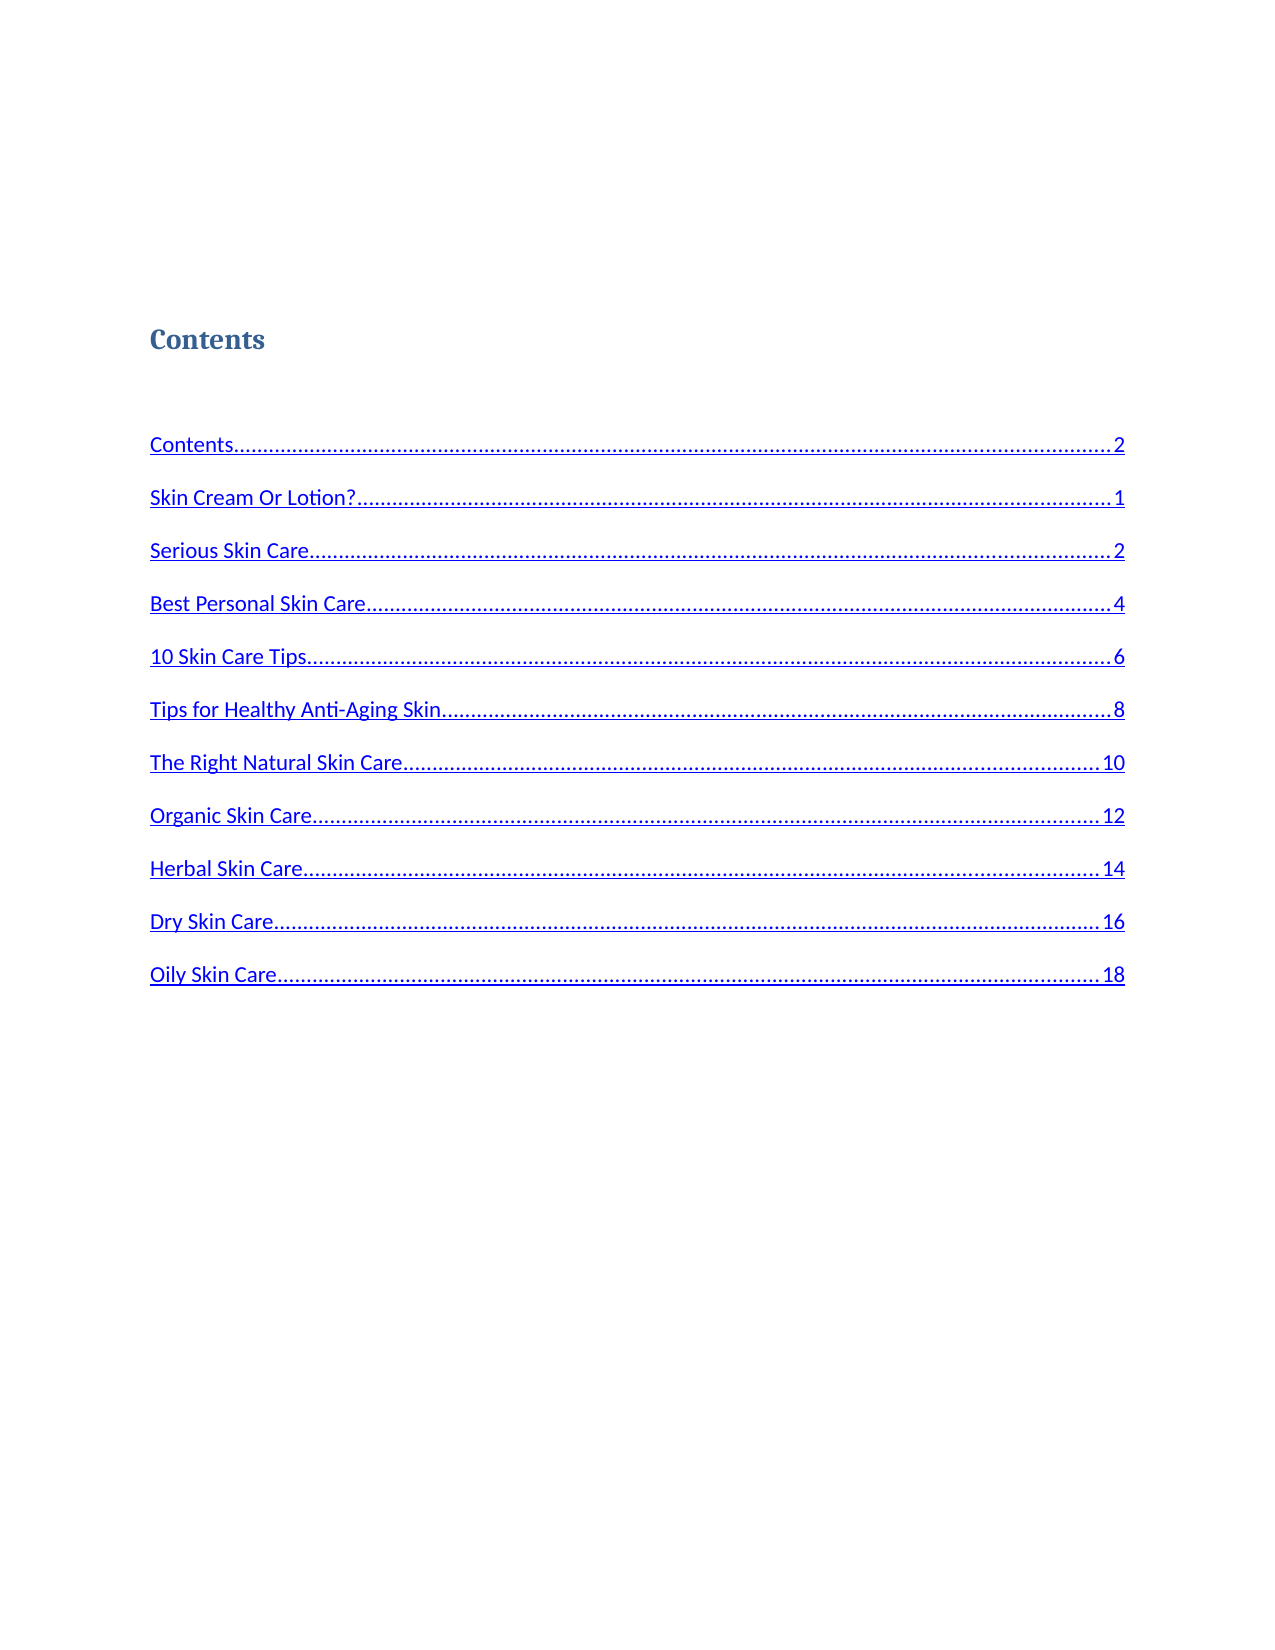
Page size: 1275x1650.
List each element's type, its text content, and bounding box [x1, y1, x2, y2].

text Skin Cream Or Lotion? 1 [150, 483, 1125, 507]
text Oily Skin Care 18 [150, 960, 1125, 984]
text Contents 2 [150, 430, 1125, 454]
text Herbal Skin Care 14 [150, 854, 1125, 878]
text Serious Skin Care 2 [150, 536, 1125, 560]
text Organic Skin Care 12 [150, 801, 1125, 825]
subtitle Contents [150, 323, 1125, 357]
text The Right Natural Skin Care 10 [150, 748, 1125, 772]
text Tips for Healthy Anti-Aging Skin 8 [150, 695, 1125, 719]
text Best Personal Skin Care 4 [150, 589, 1125, 613]
text 10 Skin Care Tips 6 [150, 642, 1125, 666]
text Dry Skin Care 16 [150, 907, 1125, 931]
